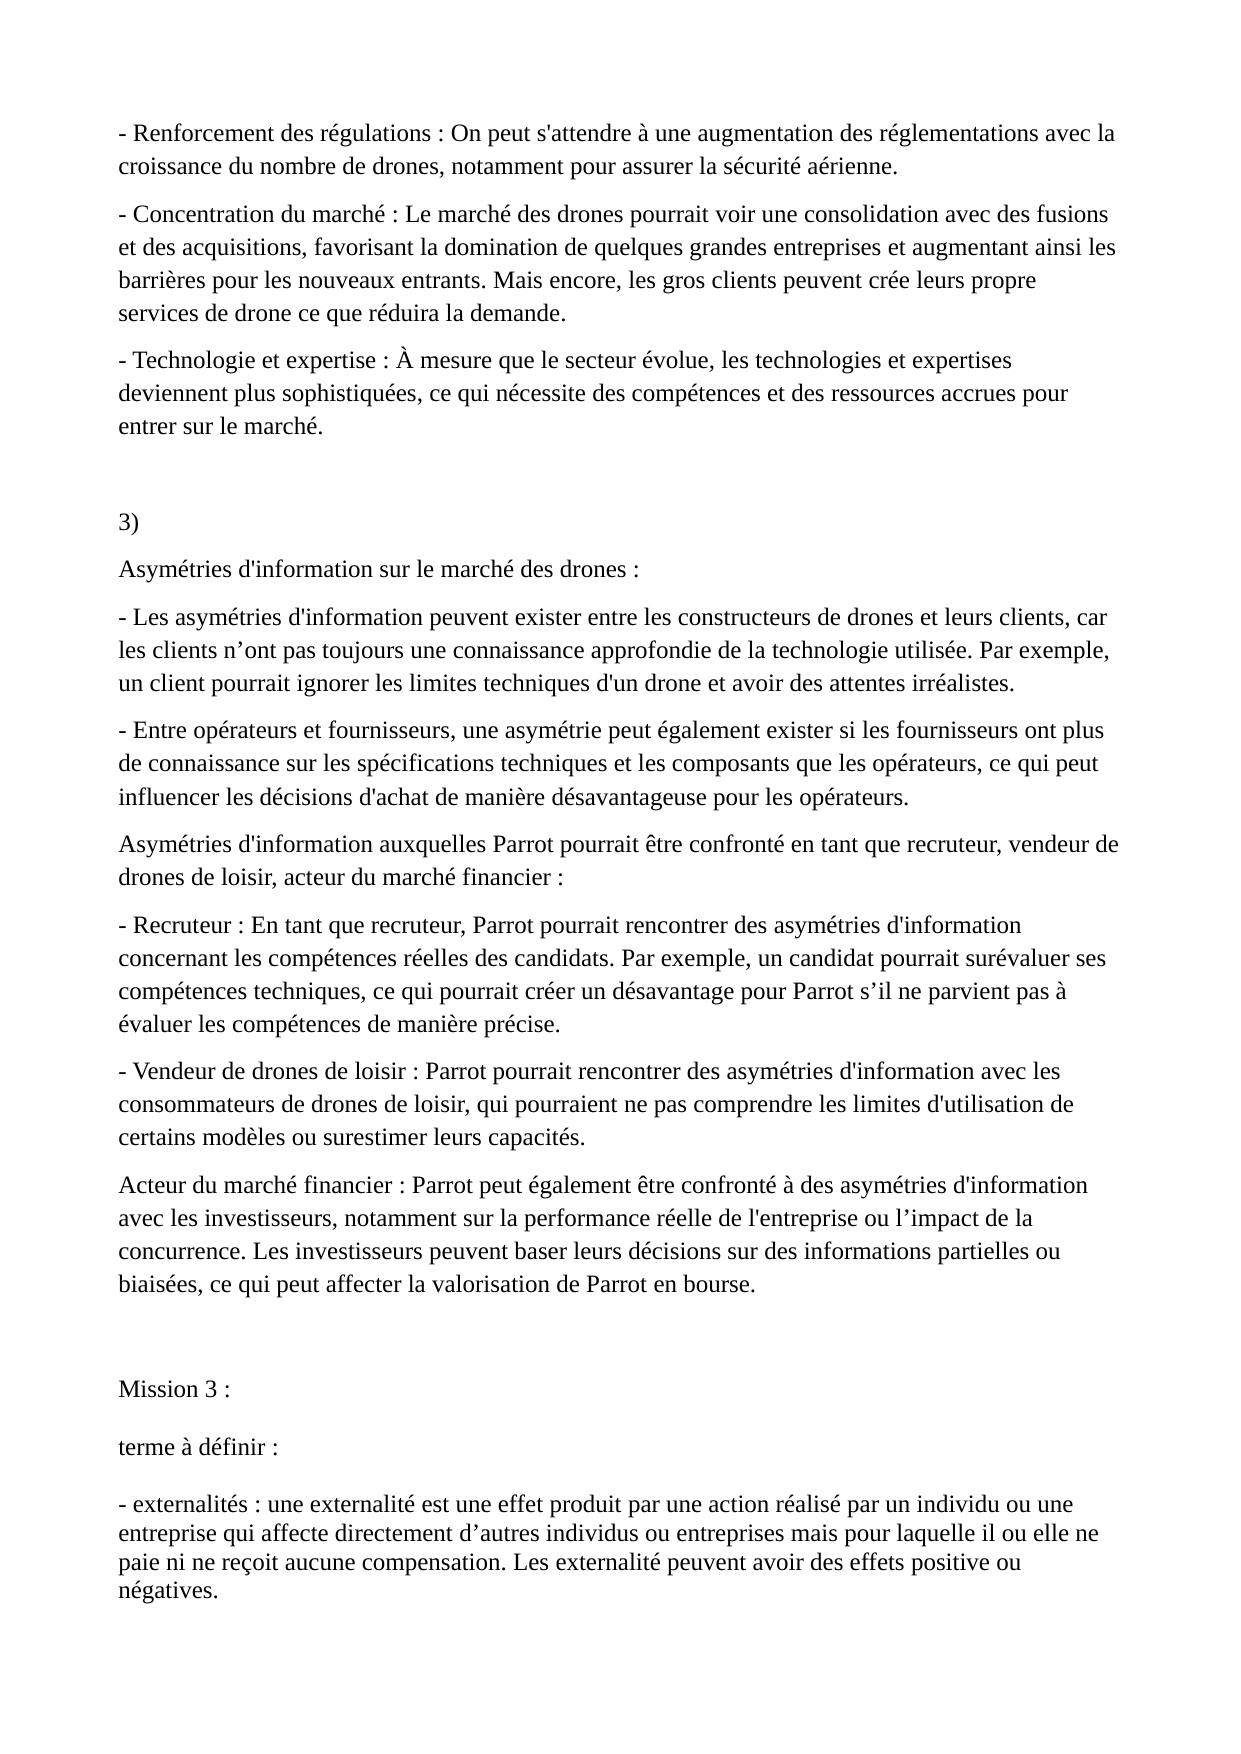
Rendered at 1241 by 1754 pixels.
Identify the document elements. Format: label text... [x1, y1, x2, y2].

text - Technologie et expertise : À mesure que le secteur évolue, les technologies et expertises deviennent plus sophistiquées, ce qui nécessite des compétences et des ressources accrues pour entrer sur le marché. [118, 345, 1122, 440]
text Asymétries d'information sur le marché des drones : [118, 554, 1122, 583]
text 3) [118, 507, 1122, 535]
text - Vendeur de drones de loisir : Parrot pourrait rencontrer des asymétries d'information avec les consommateurs de drones de loisir, qui pourraient ne pas comprendre les limites d'utilisation de certains modèles ou surestimer leurs capacités. [118, 1056, 1122, 1151]
text - Les asymétries d'information peuvent exister entre les constructeurs de drones et leurs clients, car les clients n’ont pas toujours une connaissance approfondie de la technologie utilisée. Par exemple, un client pourrait ignorer les limites techniques d'un drone et avoir des attentes irréalistes. [118, 602, 1122, 697]
text - externalités : une externalité est une effet produit par une action réalisé par un individu ou une entreprise qui affecte directement d’autres individus ou entreprises mais pour laquelle il ou elle ne paie ni ne reçoit aucune compensation. Les externalité peuvent avoir des effets positive ou négatives. [118, 1489, 1122, 1604]
text - Concentration du marché : Le marché des drones pourrait voir une consolidation avec des fusions et des acquisitions, favorisant la domination de quelques grandes entreprises et augmentant ainsi les barrières pour les nouveaux entrants. Mais encore, les gros clients peuvent crée leurs propre services de drone ce que réduira la demande. [118, 199, 1122, 327]
text - Renforcement des régulations : On peut s'attendre à une augmentation des réglementations avec la croissance du nombre de drones, notamment pour assurer la sécurité aérienne. [118, 118, 1122, 180]
text terme à définir : [118, 1432, 1122, 1461]
text - Entre opérateurs et fournisseurs, une asymétrie peut également exister si les fournisseurs ont plus de connaissance sur les spécifications techniques et les composants que les opérateurs, ce qui peut influencer les décisions d'achat de manière désavantageuse pour les opérateurs. [118, 716, 1122, 810]
text Acteur du marché financier : Parrot peut également être confronté à des asymétries d'information avec les investisseurs, notamment sur la performance réelle de l'entreprise ou l’impact de la concurrence. Les investisseurs peuvent baser leurs décisions sur des informations partielles ou biaisées, ce qui peut affecter la valorisation de Parrot en bourse. [118, 1170, 1122, 1298]
text - Recruteur : En tant que recruteur, Parrot pourrait rencontrer des asymétries d'information concernant les compétences réelles des candidats. Par exemple, un candidat pourrait surévaluer ses compétences techniques, ce qui pourrait créer un désavantage pour Parrot s’il ne parvient pas à évaluer les compétences de manière précise. [118, 910, 1122, 1038]
text Mission 3 : [118, 1374, 1122, 1403]
text Asymétries d'information auxquelles Parrot pourrait être confronté en tant que recruteur, vendeur de drones de loisir, acteur du marché financier : [118, 829, 1122, 891]
